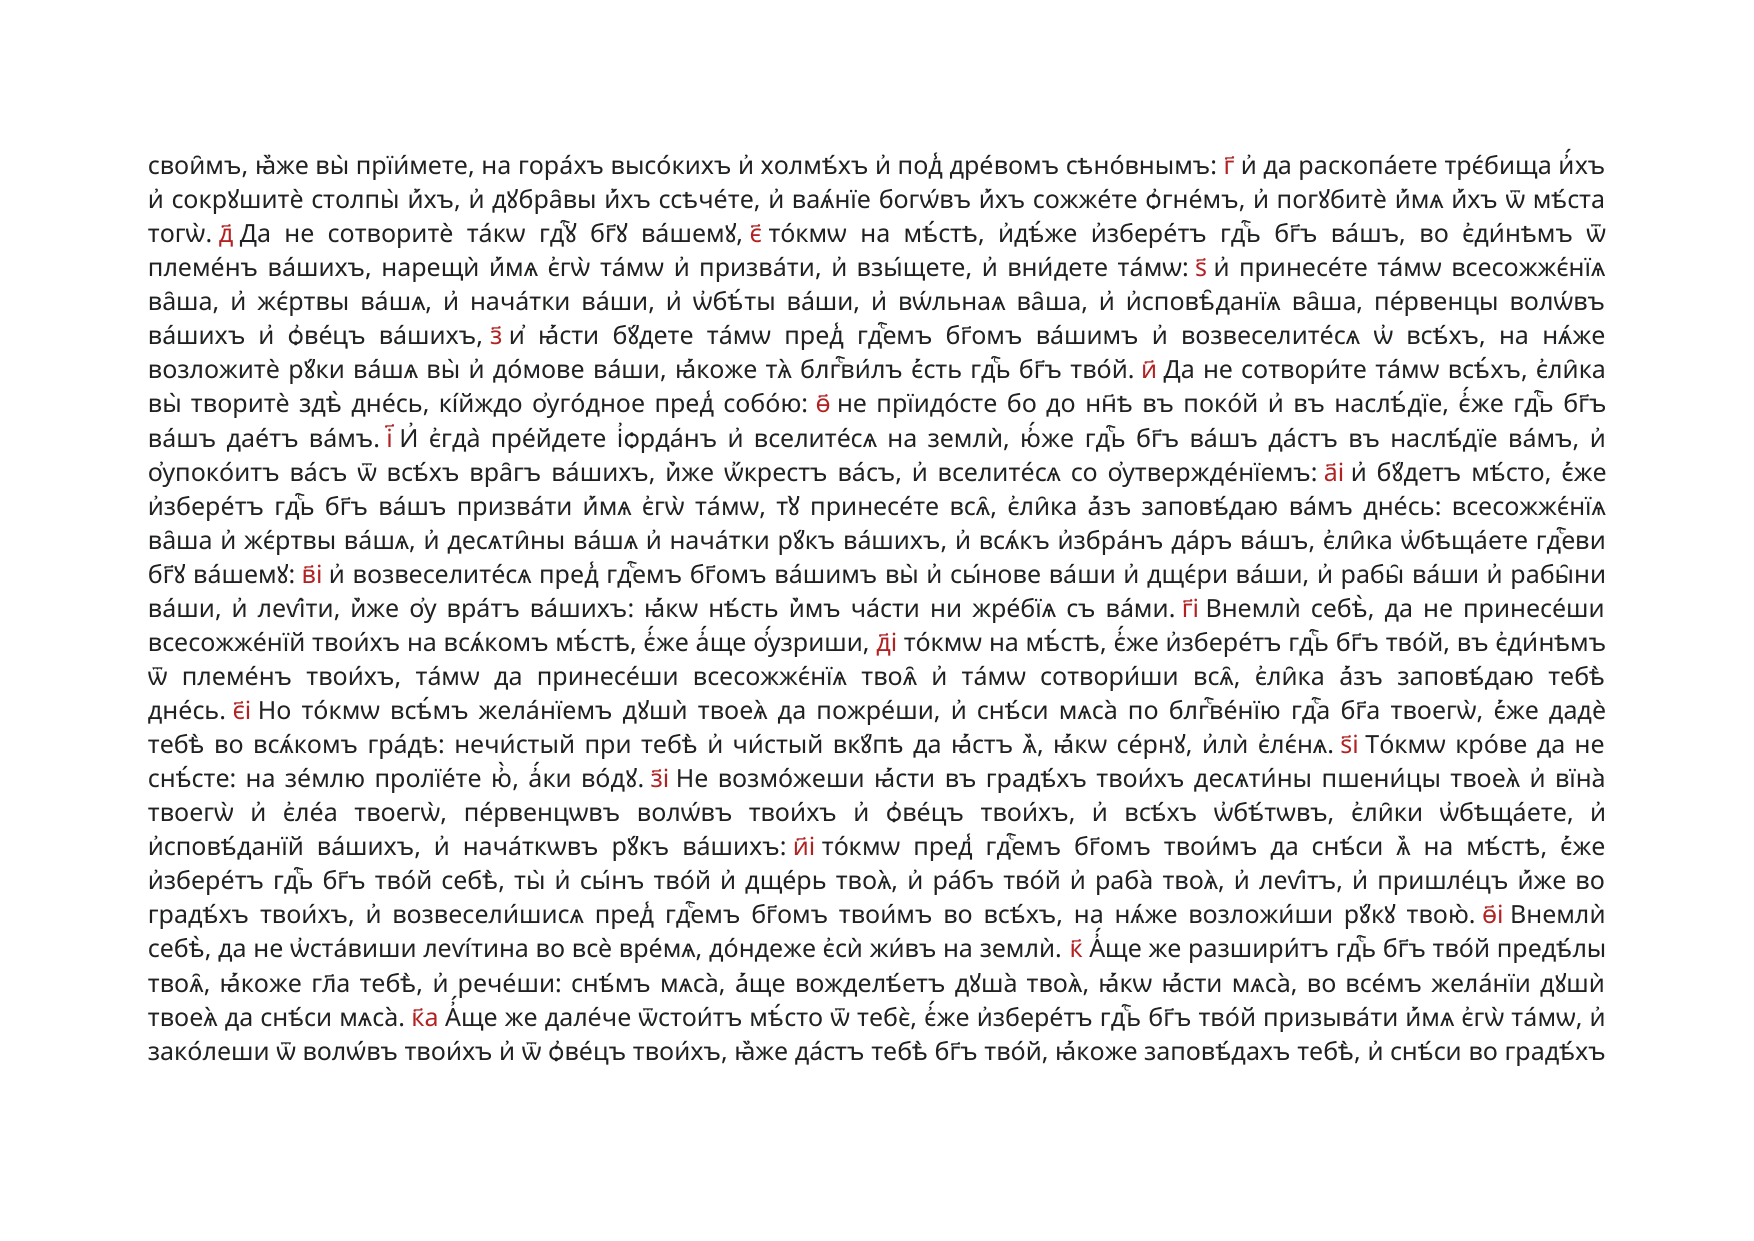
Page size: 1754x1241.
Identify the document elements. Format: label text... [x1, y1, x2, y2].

text свои̑мъ, ꙗ҆̀же вы̀ прїи́мете, на гора́хъ высо́кихъ и҆ холмѣ́хъ и҆ под̾ дре́вомъ сѣно́внымъ: г҃ и҆ да раскопа́ете трє́бища и҆́хъ и҆ сокрꙋшитѐ столпы̀ и҆́хъ, и҆ дꙋбра̑вы и҆́хъ ссѣче́те, и҆ ваѧ́нїе богѡ́въ и҆́хъ сожже́те ѻ҆гне́мъ, и҆ погꙋбитѐ и҆́мѧ и҆́хъ ѿ мѣ́ста тогѡ̀. д҃ Да не сотворитѐ та́кѡ гдⷭ҇ꙋ бг҃ꙋ ва́шемꙋ, є҃ то́кмѡ на мѣ́стѣ, и҆дѣ́же и҆збере́тъ гдⷭ҇ь бг҃ъ ва́шъ, во є҆ди́нѣмъ ѿ племе́нъ ва́шихъ, нарещѝ и҆́мѧ є҆гѡ̀ та́мѡ и҆ призва́ти, и҆ взы́щете, и҆ вни́дете та́мѡ: ѕ҃ и҆ принесе́те та́мѡ всесожжє́нїѧ ва̑ша, и҆ жє́ртвы ва́шѧ, и҆ нача́тки ва́ши, и҆ ѡ҆бѣ́ты ва́ши, и҆ вѡ́льнаѧ ва̑ша, и҆ и҆сповѣ̑данїѧ ва̑ша, пе́рвенцы волѡ́въ ва́шихъ и҆ ѻ҆ве́цъ ва́шихъ, з҃ и҆ ꙗ҆́сти бꙋ́дете та́мѡ пред̾ гдⷭ҇емъ бг҃омъ ва́шимъ и҆ возвеселите́сѧ ѡ҆ всѣ́хъ, на нѧ́же возложитѐ рꙋ́ки ва́шѧ вы̀ и҆ до́мове ва́ши, ꙗ҆́коже тѧ̀ блгⷭ҇ви́лъ є҆́сть гдⷭ҇ь бг҃ъ тво́й. и҃ Да не сотвори́те та́мѡ всѣ́хъ, є҆ли̑ка вы̀ творитѐ здѣ̀ дне́сь, кі́йждо ѹ҆го́дное пред̾ собо́ю: ѳ҃ не прїидо́сте бо до нн҃ѣ въ поко́й и҆ въ наслѣ́дїе, є҆́же гдⷭ҇ь бг҃ъ ва́шъ дае́тъ ва́мъ. і҃ И҆ є҆гда̀ пре́йдете і҆ѻрда́нъ и҆ вселите́сѧ на землѝ, ю҆́же гдⷭ҇ь бг҃ъ ва́шъ да́стъ въ наслѣ́дїе ва́мъ, и҆ ѹ҆поко́итъ ва́съ ѿ всѣ́хъ вра̑гъ ва́шихъ, и҆̀же ѡ҆́крестъ ва́съ, и҆ вселите́сѧ со ѹ҆твержде́нїемъ: а҃і и҆ бꙋ́детъ мѣ́сто, є҆́же и҆збере́тъ гдⷭ҇ь бг҃ъ ва́шъ призва́ти и҆́мѧ є҆гѡ̀ та́мѡ, тꙋ̀ принесе́те всѧ̑, є҆ли̑ка а҆́зъ заповѣ́даю ва́мъ дне́сь: всесожжє́нїѧ ва̑ша и҆ жє́ртвы ва́шѧ, и҆ десѧти̑ны ва́шѧ и҆ нача́тки рꙋ́къ ва́шихъ, и҆ всѧ́къ и҆збра́нъ да́ръ ва́шъ, є҆ли̑ка ѡ҆бѣща́ете гдⷭ҇еви бг҃ꙋ ва́шемꙋ: в҃і и҆ возвеселите́сѧ пред̾ гдⷭ҇емъ бг҃омъ ва́шимъ вы̀ и҆ сы́нове ва́ши и҆ дщє́ри ва́ши, и҆ рабы̑ ва́ши и҆ рабы̑ни ва́ши, и҆ леѵі́ти, и҆̀же ѹ҆ вра́тъ ва́шихъ: ꙗ҆́кѡ нѣ́сть и҆̀мъ ча́сти ни жре́бїѧ съ ва́ми. г҃і Внемлѝ себѣ̀, да не принесе́ши всесожже́нїй твои́хъ на всѧ́комъ мѣ́стѣ, є҆́же а҆́ще ѹ҆́зриши, д҃і то́кмѡ на мѣ́стѣ, є҆́же и҆збере́тъ гдⷭ҇ь бг҃ъ тво́й, въ є҆ди́нѣмъ ѿ племе́нъ твои́хъ, та́мѡ да принесе́ши всесожжє́нїѧ твоѧ̑ и҆ та́мѡ сотвори́ши всѧ̑, є҆ли̑ка а҆́зъ заповѣ́даю тебѣ̀ дне́сь. є҃і Но то́кмѡ всѣ́мъ жела́нїемъ дꙋшѝ твоеѧ̀ да пожре́ши, и҆ снѣ́си мѧса̀ по блгⷭ҇ве́нїю гдⷭ҇а бг҃а твоегѡ̀, є҆́же дадѐ тебѣ̀ во всѧ́комъ гра́дѣ: нечи́стый при тебѣ̀ и҆ чи́стый вкꙋ́пѣ да ꙗ҆́стъ ѧ҆̀, ꙗ҆́кѡ се́рнꙋ, и҆лѝ є҆лє́нѧ. ѕ҃і То́кмѡ кро́ве да не снѣ́сте: на зе́млю пролїе́те ю҆̀, а҆́ки во́дꙋ. з҃і Не возмо́жеши ꙗ҆́сти въ градѣ́хъ твои́хъ десѧти́ны пшени́цы твоеѧ̀ и҆ вїна̀ твоегѡ̀ и҆ є҆ле́а твоегѡ̀, пе́рвенцѡвъ волѡ́въ твои́хъ и҆ ѻ҆ве́цъ твои́хъ, и҆ всѣ́хъ ѡ҆бѣ́тѡвъ, є҆ли̑ки ѡ҆бѣща́ете, и҆ и҆сповѣ́данїй ва́шихъ, и҆ нача́ткѡвъ рꙋ́къ ва́шихъ: и҃і то́кмѡ пред̾ гдⷭ҇емъ бг҃омъ твои́мъ да снѣ́си ѧ҆̀ на мѣ́стѣ, є҆́же и҆збере́тъ гдⷭ҇ь бг҃ъ тво́й себѣ̀, ты̀ и҆ сы́нъ тво́й и҆ дще́рь твоѧ̀, и҆ ра́бъ тво́й и҆ раба̀ твоѧ̀, и҆ леѵі́тъ, и҆ пришле́цъ и҆́же во градѣ́хъ твои́хъ, и҆ возвесели́шисѧ пред̾ гдⷭ҇емъ бг҃омъ твои́мъ во всѣ́хъ, на нѧ́же возложи́ши рꙋ́кꙋ твою̀. ѳ҃і Внемлѝ себѣ̀, да не ѡ҆ста́виши леѵі́тина во всѐ вре́мѧ, до́ндеже є҆сѝ жи́въ на землѝ. к҃ А҆́ще же разшири́тъ гдⷭ҇ь бг҃ъ тво́й предѣ́лы твоѧ̑, ꙗ҆́коже гл҃а тебѣ̀, и҆ рече́ши: снѣ́мъ мѧса̀, а҆́ще вожделѣ́етъ дꙋша̀ твоѧ̀, ꙗ҆́кѡ ꙗ҆́сти мѧса̀, во все́мъ жела́нїи дꙋшѝ твоеѧ̀ да снѣ́си мѧса̀. к҃а А҆́ще же дале́че ѿстои́тъ мѣ́сто ѿ тебє̀, є҆́же и҆збере́тъ гдⷭ҇ь бг҃ъ тво́й призыва́ти и҆́мѧ є҆гѡ̀ та́мѡ, и҆ зако́леши ѿ волѡ́въ твои́хъ и҆ ѿ ѻ҆ве́цъ твои́хъ, ꙗ҆̀же да́стъ тебѣ̀ бг҃ъ тво́й, ꙗ҆́коже заповѣ́дахъ тебѣ̀, и҆ снѣ́си во градѣ́хъ [148, 148, 1606, 1067]
